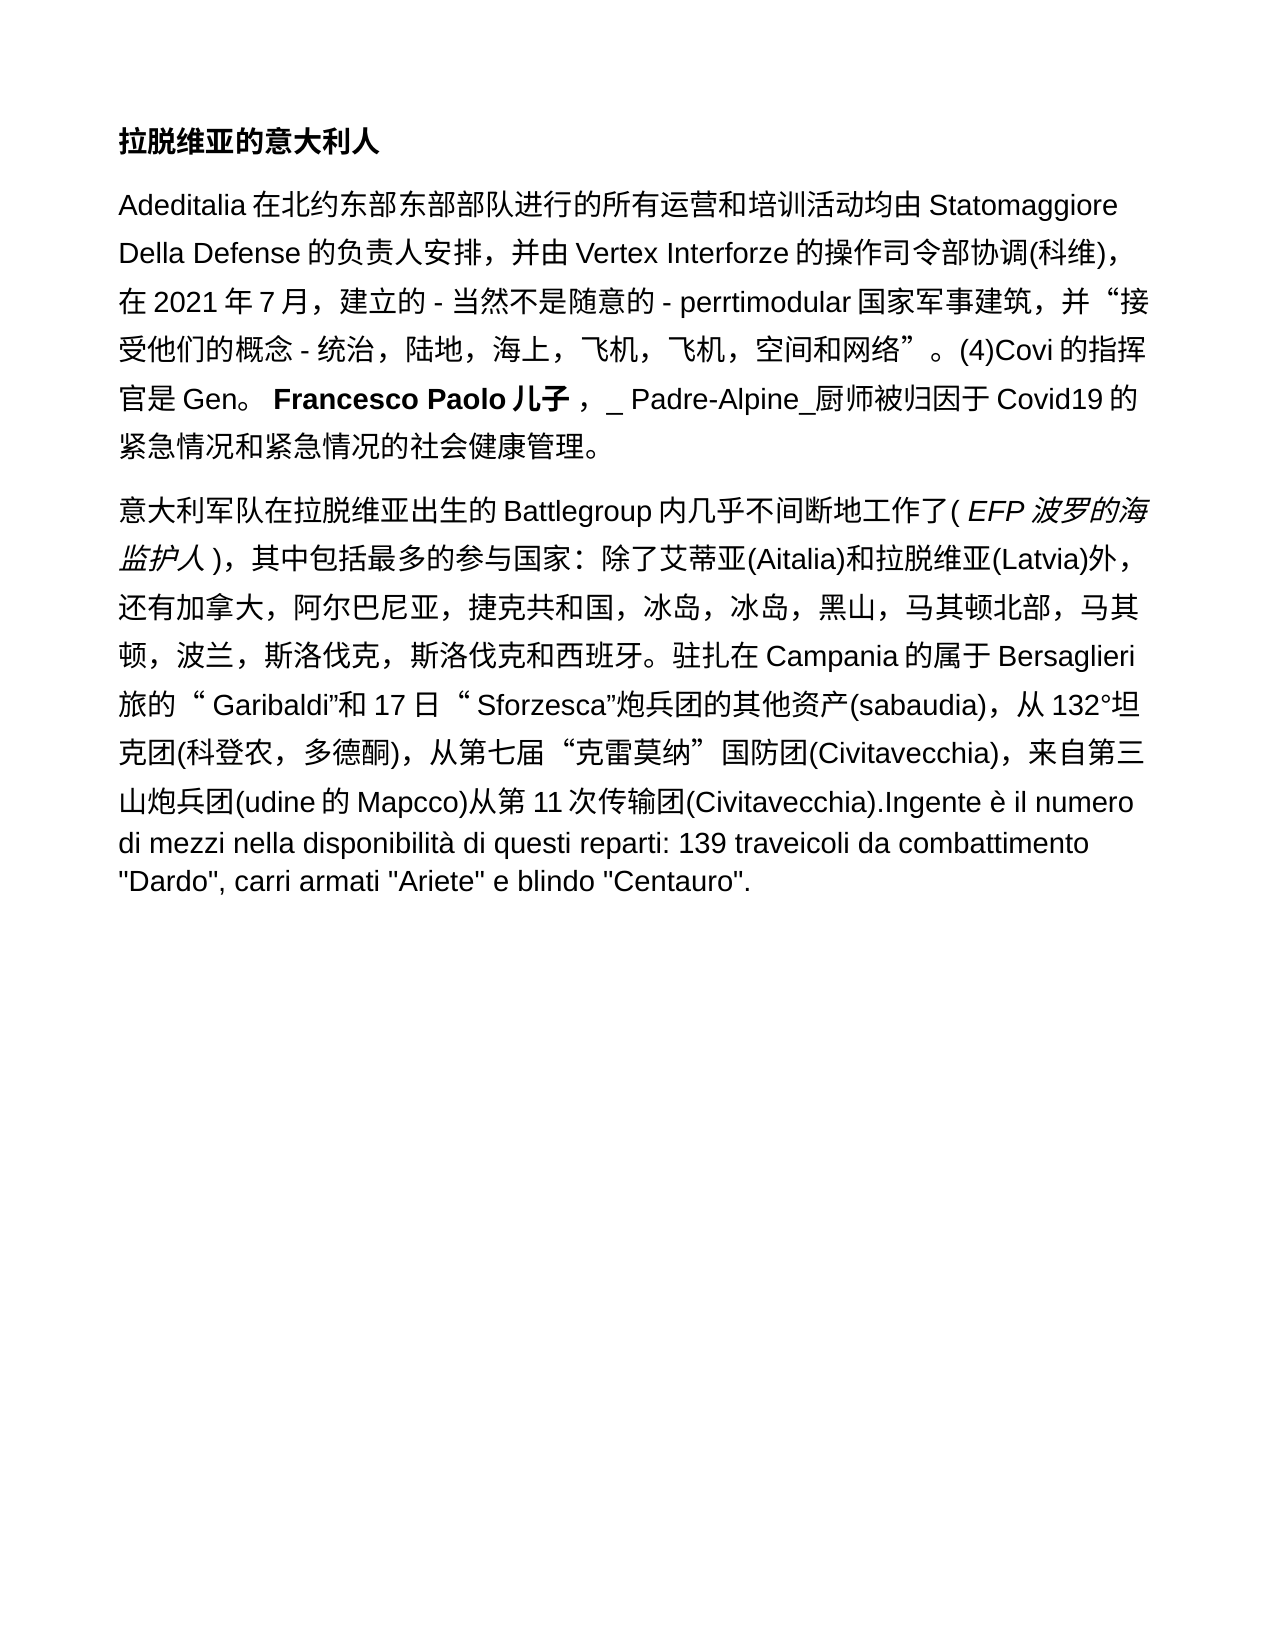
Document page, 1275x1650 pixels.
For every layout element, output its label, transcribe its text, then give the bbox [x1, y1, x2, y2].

text 意大利军队在拉脱维亚出生的Battlegroup内几乎不间断地工作了( EFP波罗的海监护人 )，其中包括最多的参与国家：除了艾蒂亚(Aitalia)和拉脱维亚(Latvia)外，还有加拿大，阿尔巴尼亚，捷克共和国，冰岛，冰岛，黑山，马其顿北部，马其顿，波兰，斯洛伐克，斯洛伐克和西班牙。驻扎在Campania的属于Bersaglieri旅的“ Garibaldi”和17日“ Sforzesca”炮兵团的其他资产(sabaudia)，从132°坦克团(科登农，多德酮)，从第七届“克雷莫纳”国防团(Civitavecchia)，来自第三山炮兵团(udine的Mapcco)从第11次传输团(Civitavecchia).Ingente è il numero di mezzi nella disponibilità di questi reparti: 139 traveicoli da combattimento "Dardo", carri armati "Ariete" e blindo "Centauro". [118, 487, 1157, 898]
text 拉脱维亚的意大利人 [118, 118, 1157, 160]
text Adeditalia在北约东部东部部队进行的所有运营和培训活动均由Statomaggiore Della Defense的负责人安排，并由Vertex Interforze的操作司令部协调(科维)，在2021年7月，建立的 - 当然不是随意的 - perrtimodular国家军事建筑，并“接受他们的概念 - 统治，陆地，海上，飞机，飞机，空间和网络”。(4)Covi的指挥官是Gen。 Francesco Paolo儿子 ，_ Padre-Alpine_厨师被归因于Covid19的紧急情况和紧急情况的社会健康管理。 [118, 181, 1157, 466]
